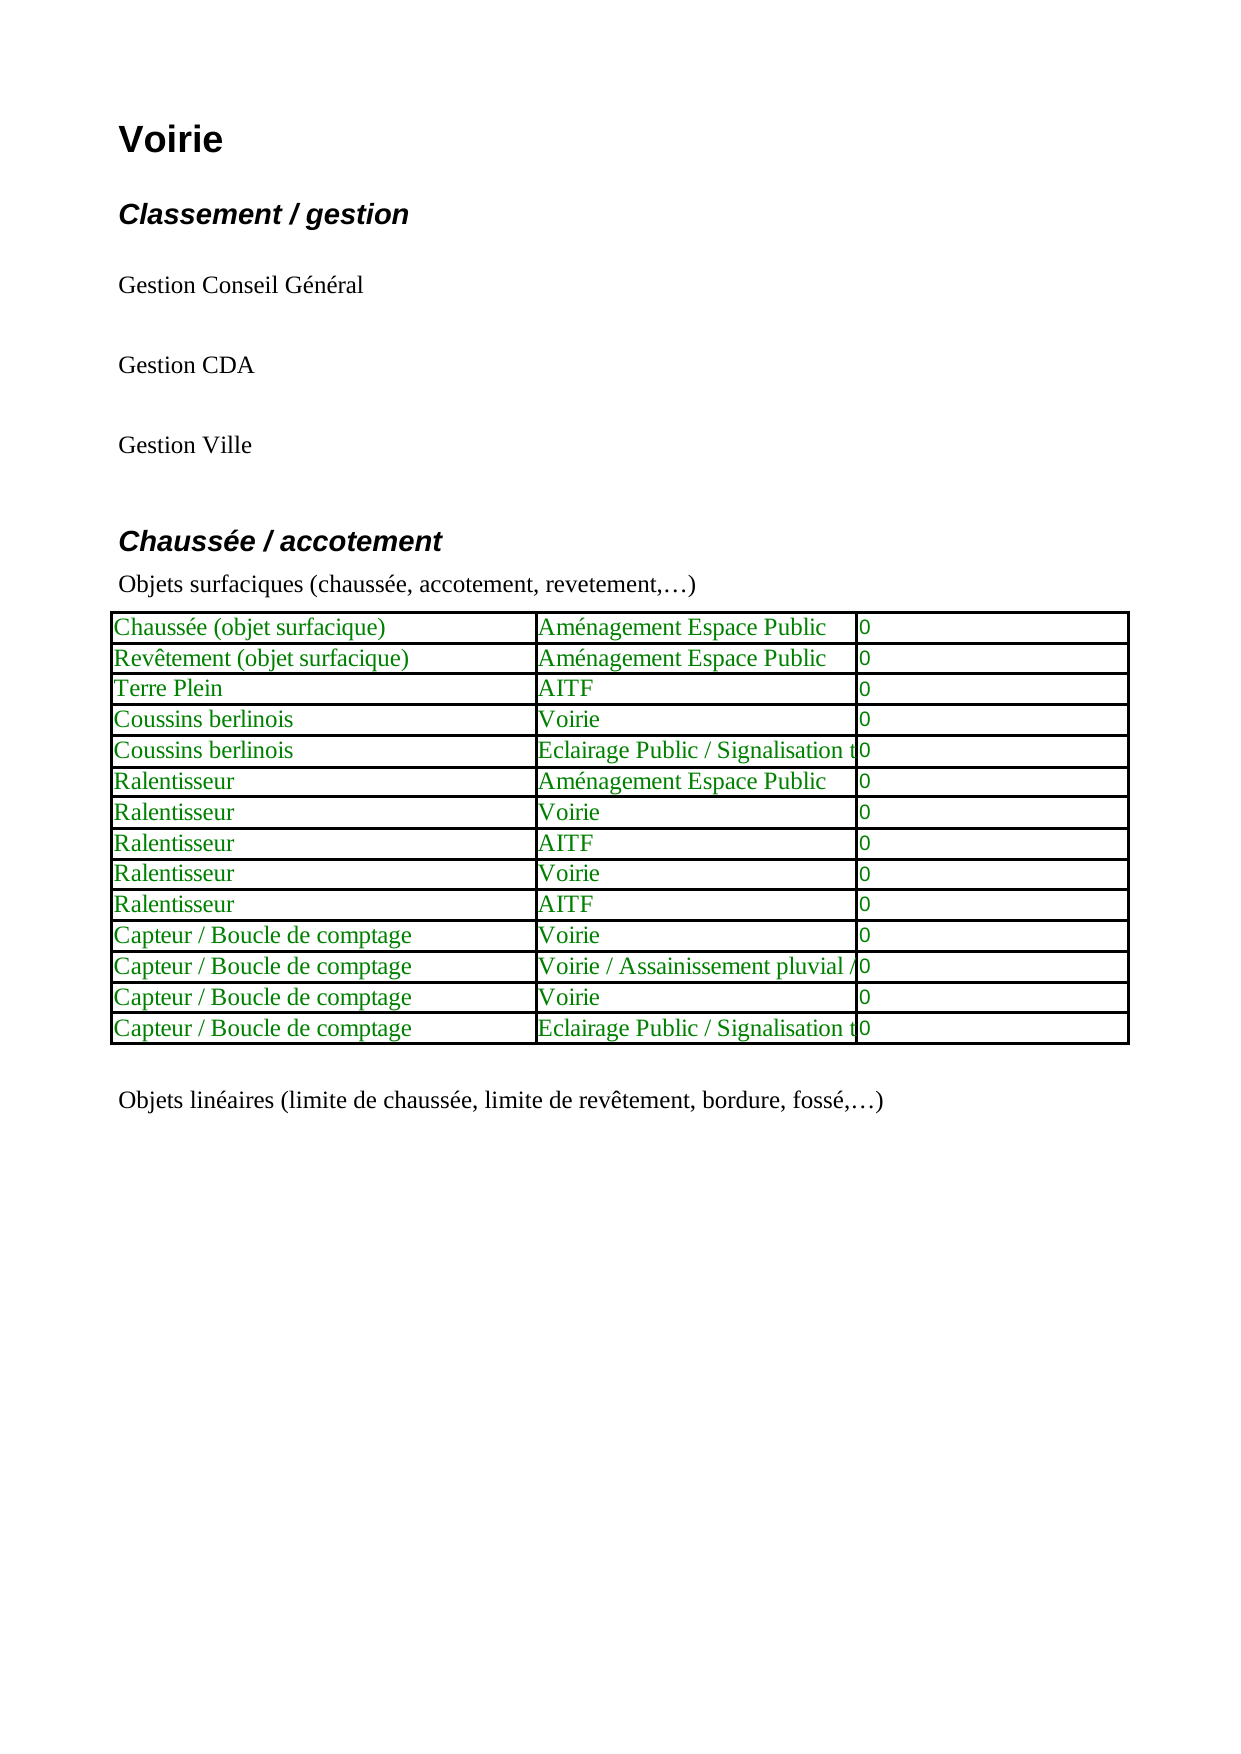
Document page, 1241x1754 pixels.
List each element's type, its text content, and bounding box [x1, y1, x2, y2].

text Gestion Ville [118, 432, 1122, 459]
text Objets linéaires (limite de chaussée, limite de revêtement, bordure, fossé,…) [118, 1086, 1122, 1114]
text Gestion Conseil Général [118, 271, 1122, 298]
subtitle Classement / gestion [118, 198, 1122, 231]
subtitle Voirie [118, 118, 1122, 161]
subtitle Chaussée / accotement [118, 524, 1122, 557]
text Gestion CDA [118, 351, 1122, 379]
text Objets surfaciques (chaussée, accotement, revetement,…) [118, 570, 1122, 597]
